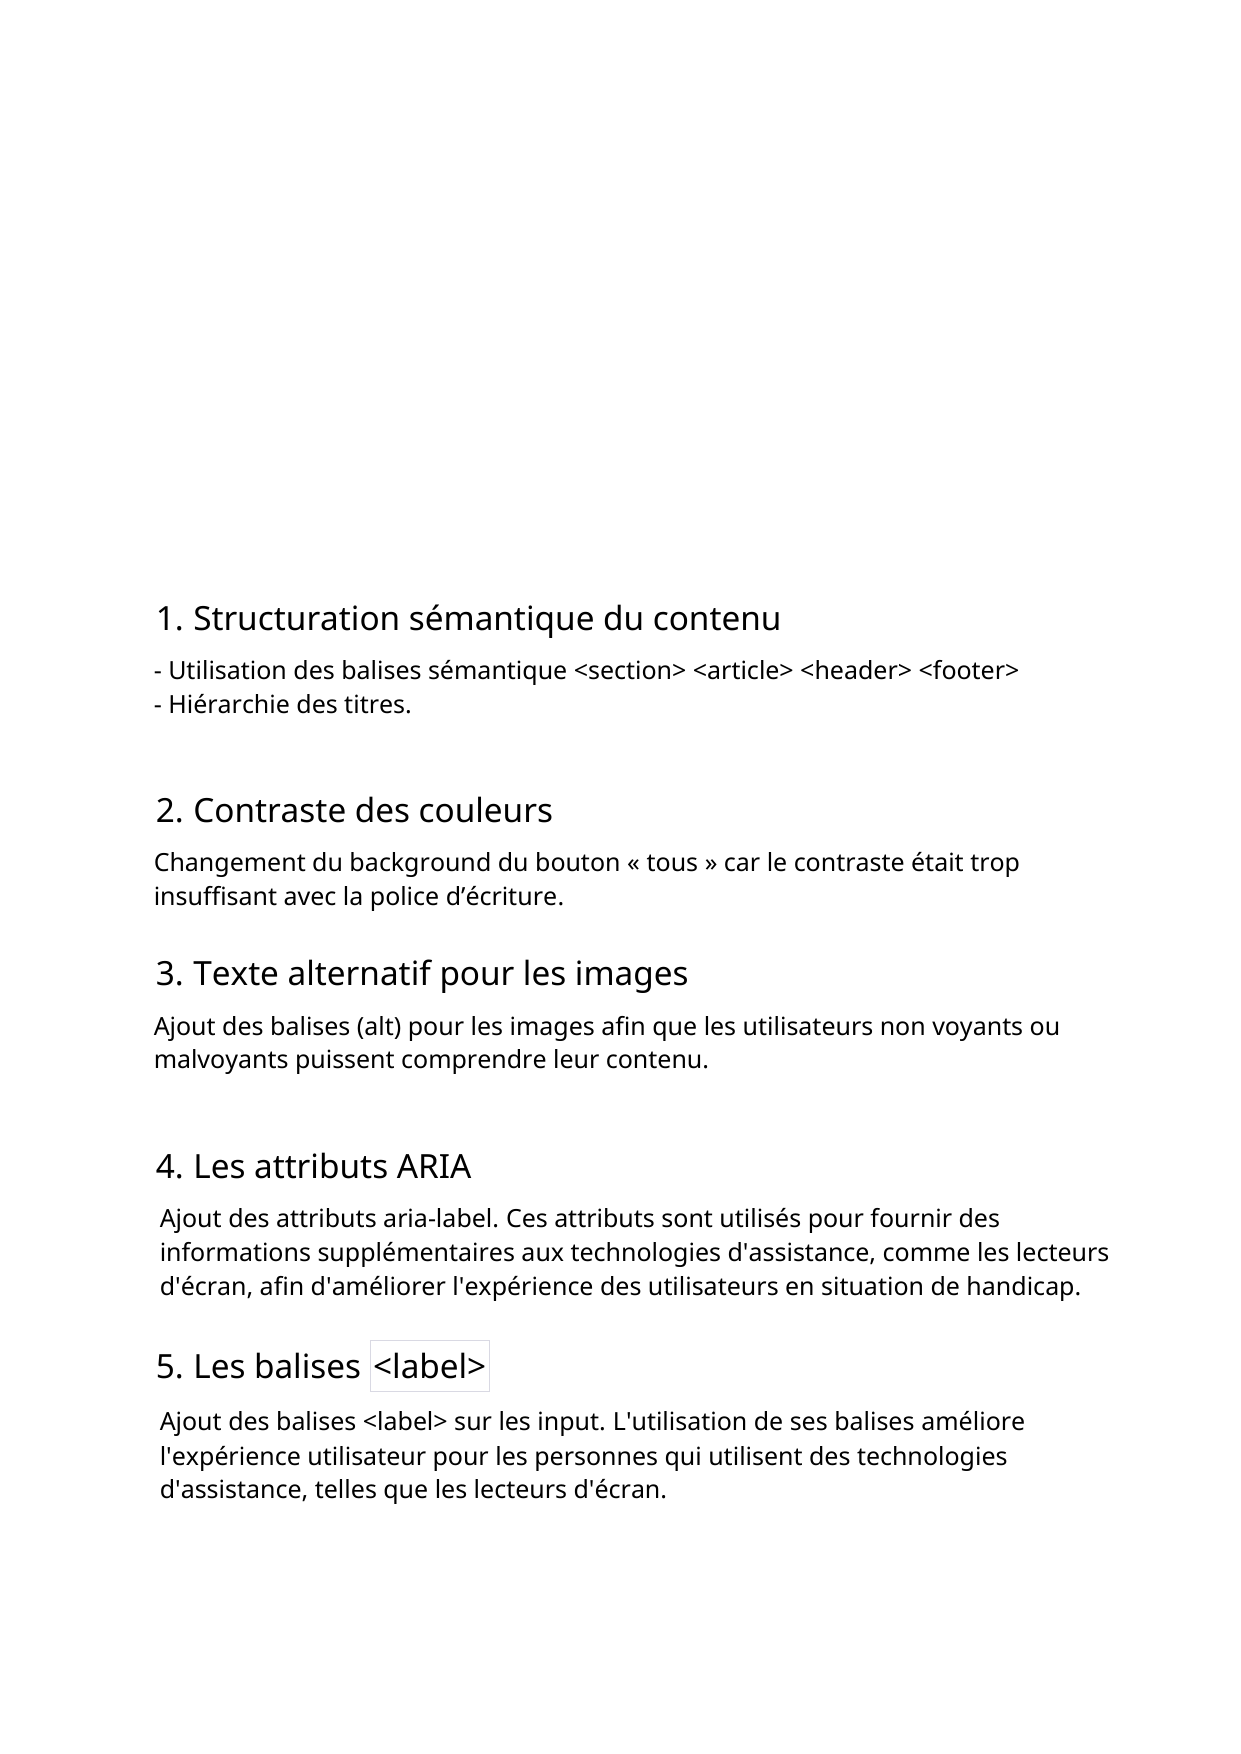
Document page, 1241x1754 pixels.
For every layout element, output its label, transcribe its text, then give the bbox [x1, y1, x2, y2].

text - Utilisation des balises sémantique <section> <article> <header> <footer> [153, 652, 1122, 686]
subtitle <label> [371, 1341, 489, 1391]
subtitle [490, 1340, 1122, 1392]
subtitle Texte alternatif pour les images [156, 950, 1122, 996]
text Ajout des balises <label> sur les input. L'utilisation de ses balises améliore l'expérience utilisateur pour les personnes qui utilisent des technologies d'assistance, telles que les lecteurs d'écran. [159, 1404, 1122, 1506]
text Ajout des attributs aria-label. Ces attributs sont utilisés pour fournir des informations supplémentaires aux technologies d'assistance, comme les lecteurs d'écran, afin d'améliorer l'expérience des utilisateurs en situation de handicap. [159, 1200, 1122, 1303]
subtitle Contraste des couleurs [156, 787, 1122, 832]
text - Hiérarchie des titres. [153, 686, 1122, 720]
text Ajout des balises (alt) pour les images afin que les utilisateurs non voyants ou malvoyants puissent comprendre leur contenu. [153, 1008, 1122, 1076]
text Changement du background du bouton « tous » car le contraste était trop insuffisant avec la police d’écriture. [153, 844, 1122, 913]
subtitle Les balises [156, 1340, 370, 1392]
subtitle Structuration sémantique du contenu [156, 594, 1122, 640]
subtitle Les attributs ARIA [156, 1142, 1122, 1188]
